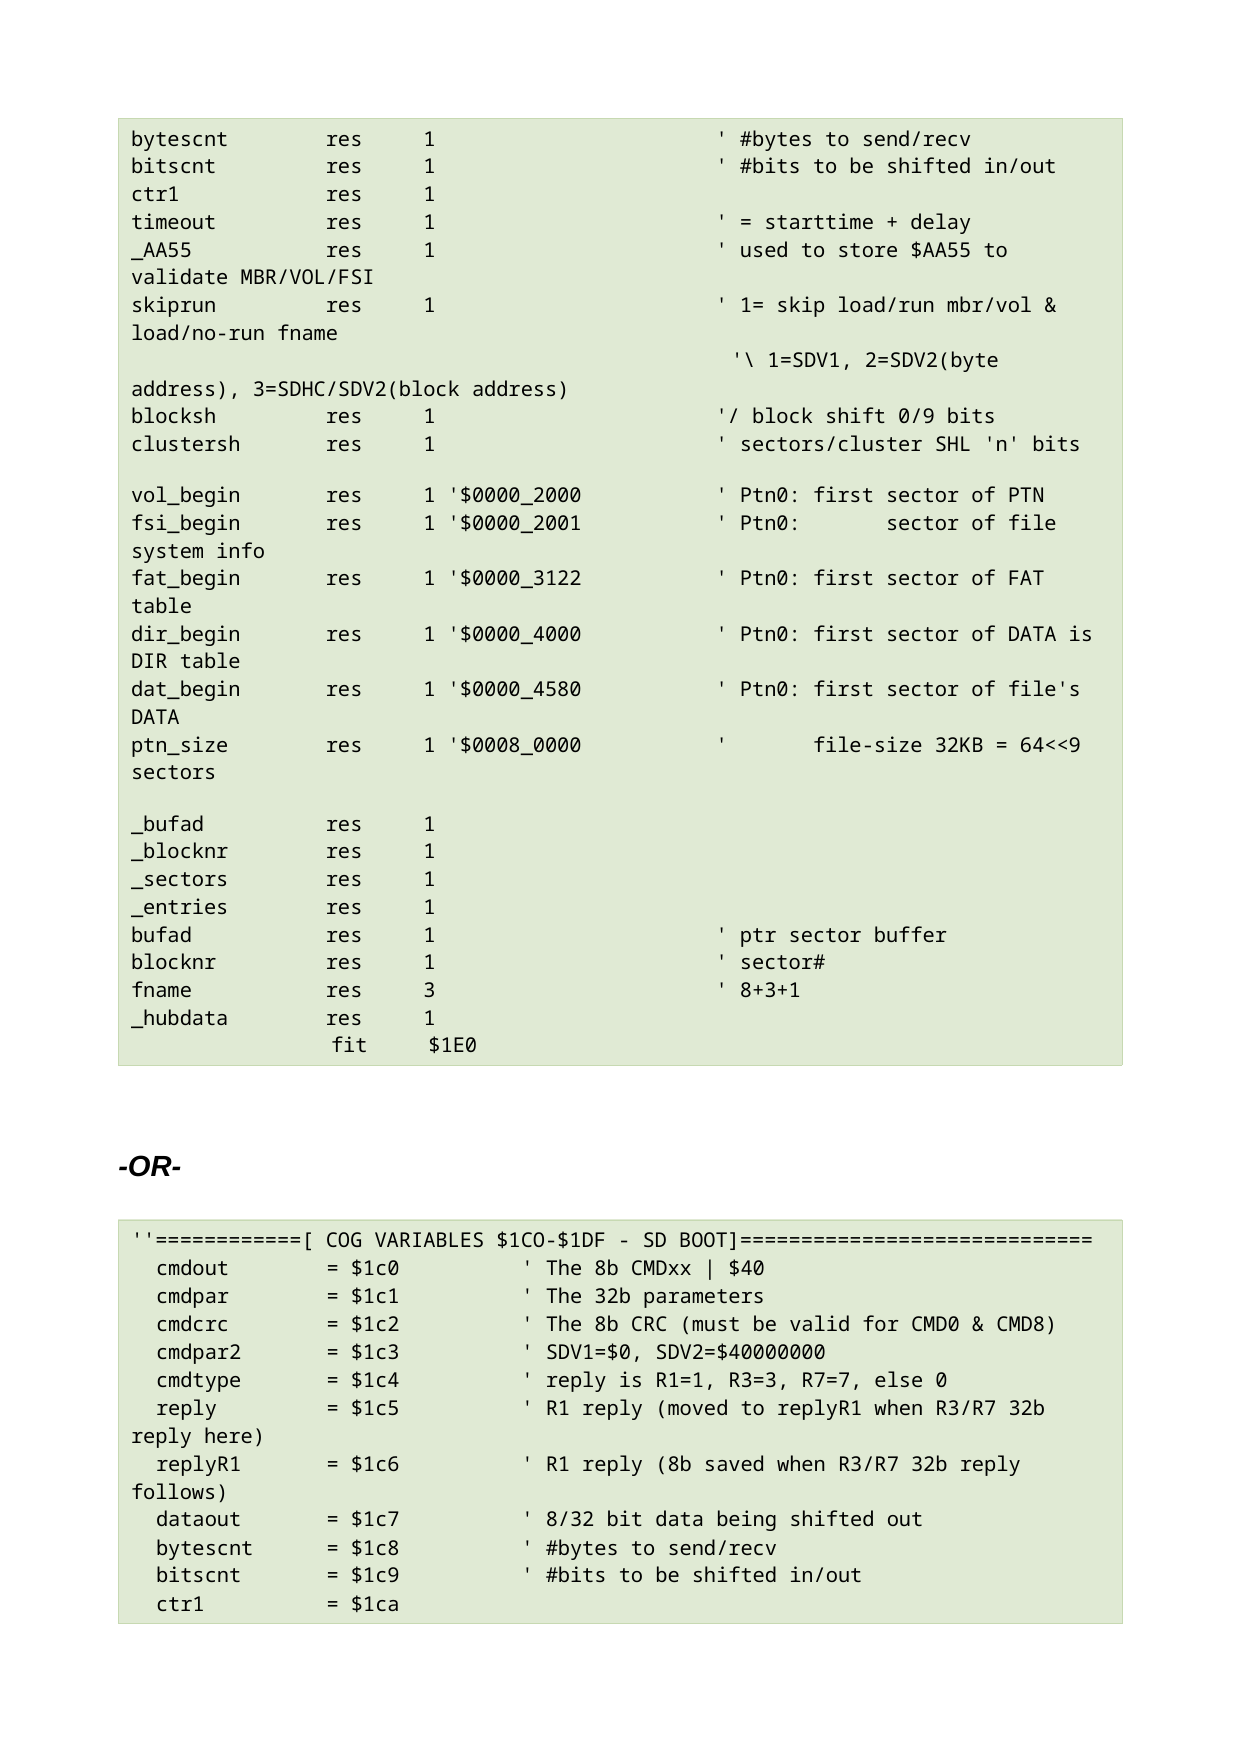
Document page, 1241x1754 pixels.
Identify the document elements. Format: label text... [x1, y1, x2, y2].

text bytescnt = $1c8 ' #bytes to send/recv [119, 1527, 1122, 1555]
text _bufad res 1 [119, 803, 1122, 831]
text reply = $1c5 ' R1 reply (moved to replyR1 when R3/R7 32b reply here) [119, 1387, 1122, 1443]
text dir_begin res 1 '$0000_4000 ' Ptn0: first sector of DATA is DIR table [119, 613, 1122, 668]
text _hubdata res 1 [119, 997, 1122, 1025]
text fsi_begin res 1 '$0000_2001 ' Ptn0: sector of file system info [119, 502, 1122, 558]
text fat_begin res 1 '$0000_3122 ' Ptn0: first sector of FAT table [119, 558, 1122, 613]
text cmdtype = $1c4 ' reply is R1=1, R3=3, R7=7, else 0 [119, 1359, 1122, 1387]
text bitscnt = $1c9 ' #bits to be shifted in/out [119, 1555, 1122, 1583]
text fit $1E0 [119, 1025, 1122, 1065]
text blocknr res 1 ' sector# [119, 942, 1122, 969]
text dat_begin res 1 '$0000_4580 ' Ptn0: first sector of file's DATA [119, 668, 1122, 724]
text _entries res 1 [119, 886, 1122, 914]
text _sectors res 1 [119, 858, 1122, 886]
text ptn_size res 1 '$0008_0000 ' file-size 32KB = 64<<9 sectors [119, 724, 1122, 779]
text '\ 1=SDV1, 2=SDV2(byte address), 3=SDHC/SDV2(block address) [119, 340, 1122, 396]
text ctr1 res 1 [119, 173, 1122, 201]
text cmdpar2 = $1c3 ' SDV1=$0, SDV2=$40000000 [119, 1331, 1122, 1359]
text ctr1 = $1ca [119, 1583, 1122, 1623]
text ''============[ COG VARIABLES $1CO-$1DF - SD BOOT]============================= [119, 1221, 1122, 1247]
text _blocknr res 1 [119, 831, 1122, 858]
text replyR1 = $1c6 ' R1 reply (8b saved when R3/R7 32b reply follows) [119, 1443, 1122, 1499]
text bitscnt res 1 ' #bits to be shifted in/out [119, 146, 1122, 173]
text blocksh res 1 '/ block shift 0/9 bits [119, 396, 1122, 423]
text bufad res 1 ' ptr sector buffer [119, 914, 1122, 942]
text bytescnt res 1 ' #bytes to send/recv [119, 119, 1122, 146]
text clustersh res 1 ' sectors/cluster SHL 'n' bits [119, 423, 1122, 451]
text skiprun res 1 ' 1= skip load/run mbr/vol & load/no-run fname [119, 284, 1122, 340]
text fname res 3 ' 8+3+1 [119, 969, 1122, 997]
subtitle -OR- [118, 1149, 1122, 1182]
text cmdout = $1c0 ' The 8b CMDxx | $40 [119, 1247, 1122, 1275]
text timeout res 1 ' = starttime + delay [119, 201, 1122, 229]
text _AA55 res 1 ' used to store $AA55 to validate MBR/VOL/FSI [119, 229, 1122, 284]
text cmdpar = $1c1 ' The 32b parameters [119, 1275, 1122, 1303]
text vol_begin res 1 '$0000_2000 ' Ptn0: first sector of PTN [119, 474, 1122, 502]
text cmdcrc = $1c2 ' The 8b CRC (must be valid for CMD0 & CMD8) [119, 1303, 1122, 1331]
text dataout = $1c7 ' 8/32 bit data being shifted out [119, 1499, 1122, 1527]
